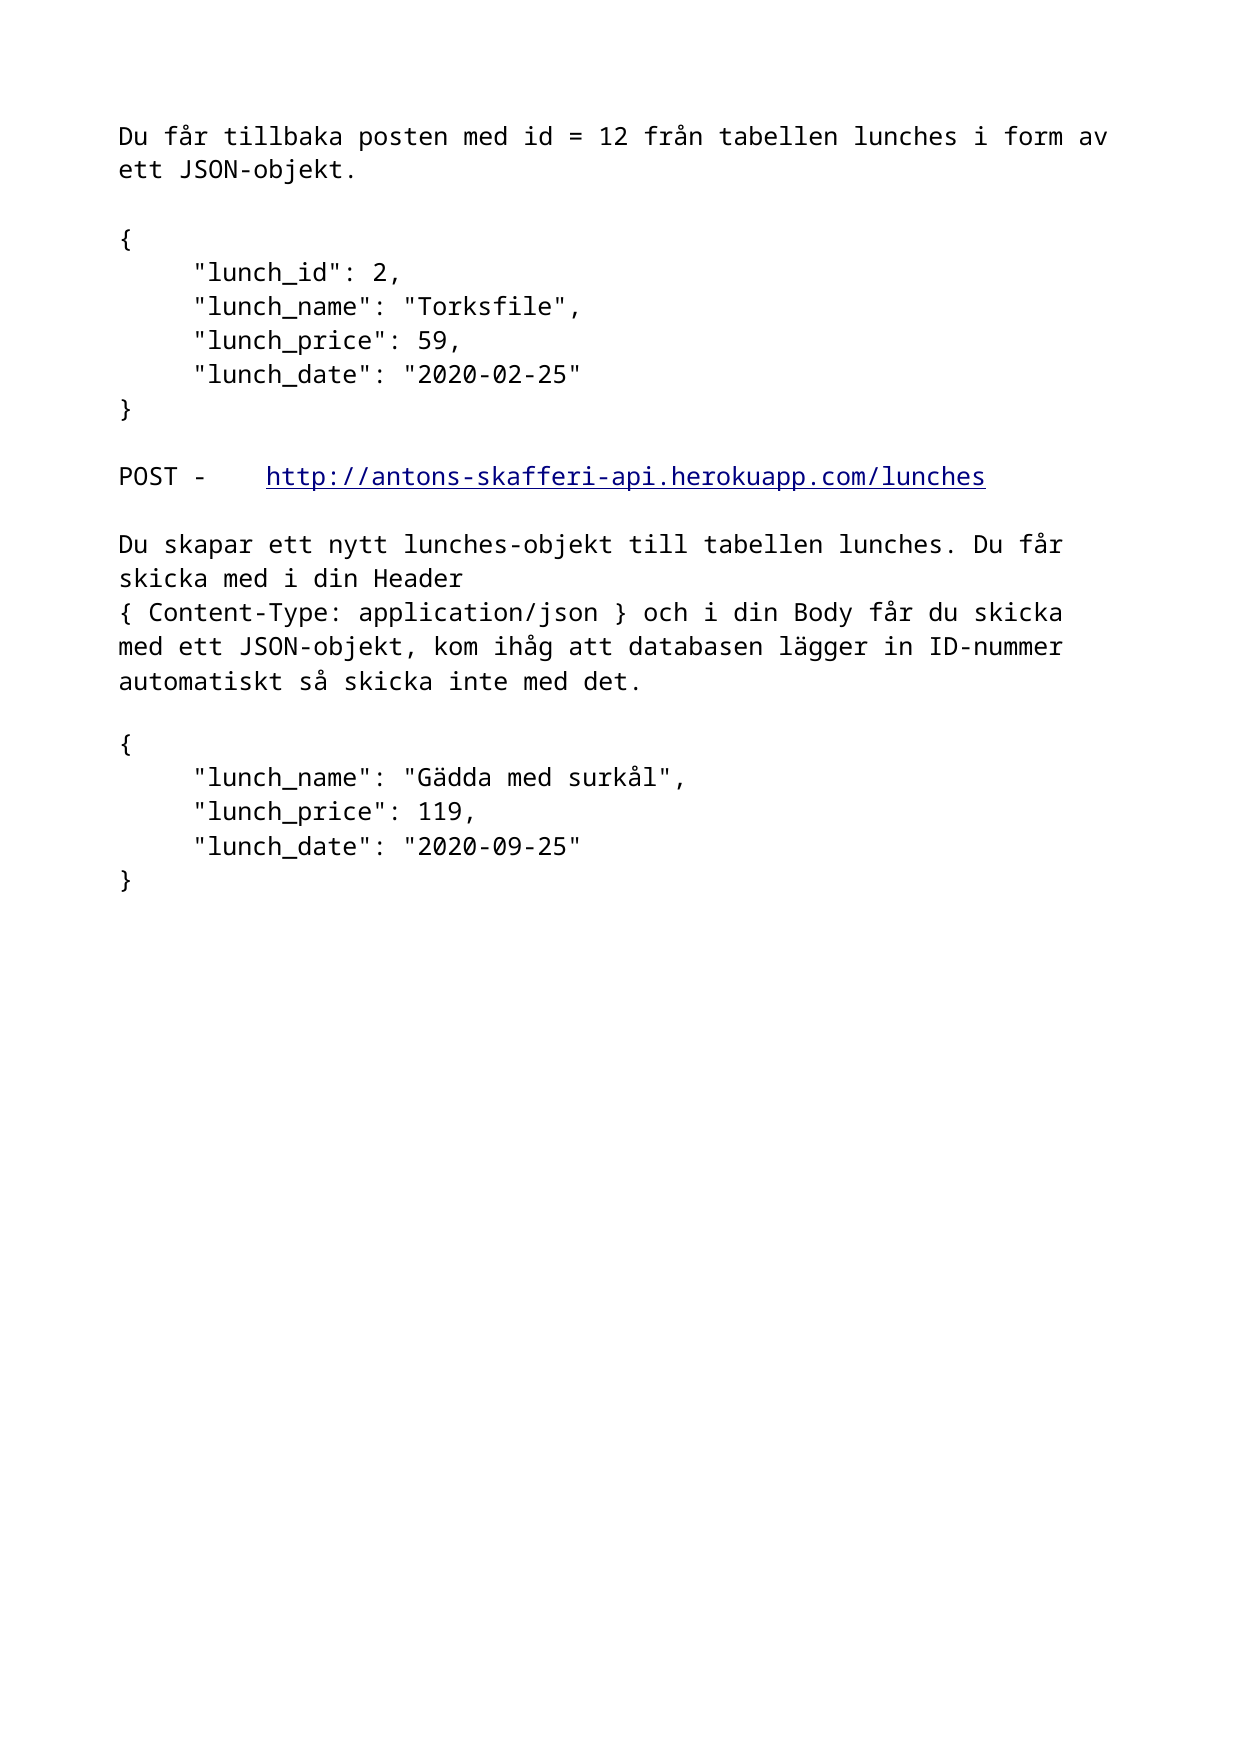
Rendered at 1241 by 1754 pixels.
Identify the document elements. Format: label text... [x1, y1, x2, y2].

text "lunch_date": "2020-02-25" [118, 357, 1122, 391]
text } [118, 862, 1122, 896]
text "lunch_id": 2, [118, 254, 1122, 288]
text "lunch_price": 59, [118, 322, 1122, 357]
text { [118, 726, 1122, 760]
text { Content-Type: application/json } och i din Body får du skicka med ett JSON-objekt, kom ihåg att databasen lägger in ID-nummer automatiskt så skicka inte med det. [118, 595, 1122, 697]
text "lunch_date": "2020-09-25" [118, 828, 1122, 862]
text Du får tillbaka posten med id = 12 från tabellen lunches i form av ett JSON-objekt. [118, 118, 1122, 186]
text { [118, 220, 1122, 254]
text POST - http://antons-skafferi-api.herokuapp.com/lunches [118, 459, 1122, 493]
text "lunch_name": "Gädda med surkål", [118, 760, 1122, 794]
text } [118, 391, 1122, 425]
text "lunch_name": "Torksfile", [118, 288, 1122, 322]
text "lunch_price": 119, [118, 794, 1122, 828]
text Du skapar ett nytt lunches-objekt till tabellen lunches. Du får skicka med i din Header [118, 527, 1122, 595]
